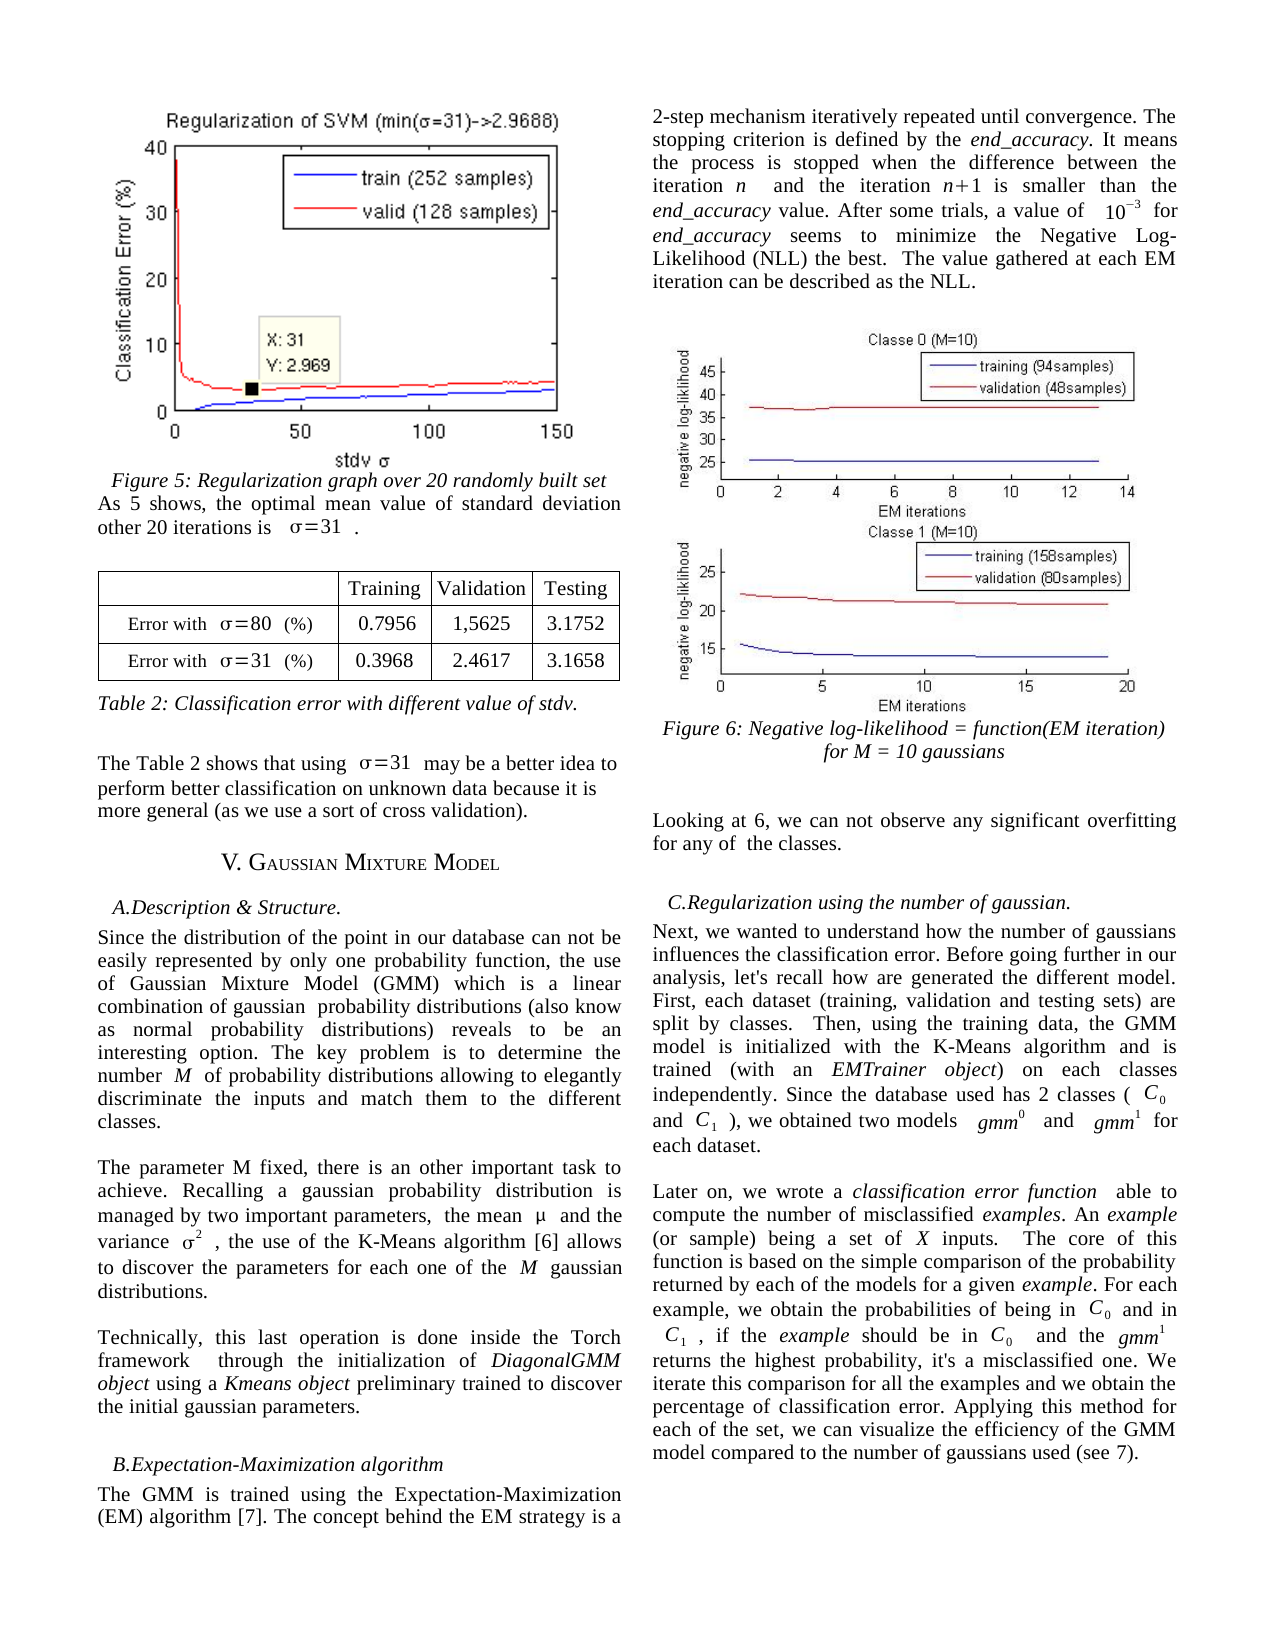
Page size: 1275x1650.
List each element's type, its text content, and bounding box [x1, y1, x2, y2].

picture [652, 328, 1178, 717]
table_header Validation [432, 572, 532, 605]
text Figure 5: Regularization graph over 20 randomly built set [100, 117, 620, 492]
table_cell 3.1658 [533, 644, 619, 680]
picture [100, 105, 605, 469]
table_cell 1,5625 [432, 606, 532, 643]
table_cell Error with(%) [99, 644, 338, 680]
table_cell 0.3968 [339, 644, 431, 680]
text 2-step mechanism iteratively repeated until convergence. The stopping criterion is defined by the end_accuracy. It means the process is stopped when the difference between the iteration and the iterationis smaller than the end_accuracy value. After some trials, a value of for end_accuracy seems to minimize the Negative Log-Likelihood (NLL) the best. The value gathered at each EM iteration can be described as the NLL. [652, 105, 1177, 293]
table_header [99, 572, 338, 605]
text Table 2: Classification error with different value of stdv. [97, 692, 622, 715]
text Since the distribution of the point in our database can not be easily represented by only one probability function, the use of Gaussian Mixture Model (GMM) which is a linear combination of gaussian probability distributions (also know as normal probability distributions) reveals to be an interesting option. The key problem is to determine the numberof probability distributions allowing to elegantly discriminate the inputs and match them to the different classes. [97, 926, 622, 1133]
subtitle Description & Structure. [112, 896, 622, 919]
subtitle Regularization using the number of gaussian. [667, 891, 1177, 914]
text Figure 6: Negative log-likelihood = function(EM iteration) for M = 10 gaussians [652, 717, 1177, 763]
table_header Testing [533, 572, 619, 605]
text Later on, we wrote a classification error function able to compute the number of misclassified examples. An example (or sample) being a set ofinputs. The core of this function is based on the simple comparison of the probability returned by each of the models for a given example. For each example, we obtain the probabilities of being inand in, if the example should be in and thereturns the highest probability, it's a misclassified one. We iterate this comparison for all the examples and we obtain the percentage of classification error. Applying this method for each of the set, we can visualize the efficiency of the GMM model compared to the number of gaussians used (see Figure 7). [652, 1180, 1177, 1464]
table_cell 2.4617 [432, 644, 532, 680]
subtitle Gaussian Mixture Model [97, 847, 622, 875]
text As Figure 5 shows, the optimal mean value of standard deviation other 20 iterations is . [97, 105, 622, 540]
text Looking at Figure 6, we can not observe any significant overfitting for any of the classes. [652, 809, 1177, 855]
table_cell 3.1752 [533, 606, 619, 643]
text Next, we wanted to understand how the number of gaussians influences the classification error. Before going further in our analysis, let's recall how are generated the different model. First, each dataset (training, validation and testing sets) are split by classes. Then, using the training data, the GMM model is initialized with the K-Means algorithm and is trained (with an EMTrainer object) on each classes independently. Since the database used has 2 classes (and), we obtained two models and for each dataset. [652, 920, 1177, 1157]
text Technically, this last operation is done inside the Torch framework through the initialization of DiagonalGMM object using a Kmeans object preliminary trained to discover the initial gaussian parameters. [97, 1326, 622, 1418]
table_header Training [339, 572, 431, 605]
text The parameter M fixed, there is an other important task to achieve. Recalling a gaussian probability distribution is managed by two important parameters, the meanand the variance, the use of the K-Means algorithm [6] allows to discover the parameters for each one of thegaussian distributions. [97, 1156, 622, 1302]
text The GMM is trained using the Expectation-Maximization (EM) algorithm [7]. The concept behind the EM strategy is a [97, 1482, 622, 1528]
table_cell 0.7956 [339, 606, 431, 643]
table_cell Error with(%) [99, 606, 338, 643]
subtitle Expectation-Maximization algorithm [112, 1453, 622, 1476]
text The Table 2 shows that usingmay be a better idea to perform better classification on unknown data because it is more general (as we use a sort of cross validation). [97, 751, 622, 822]
